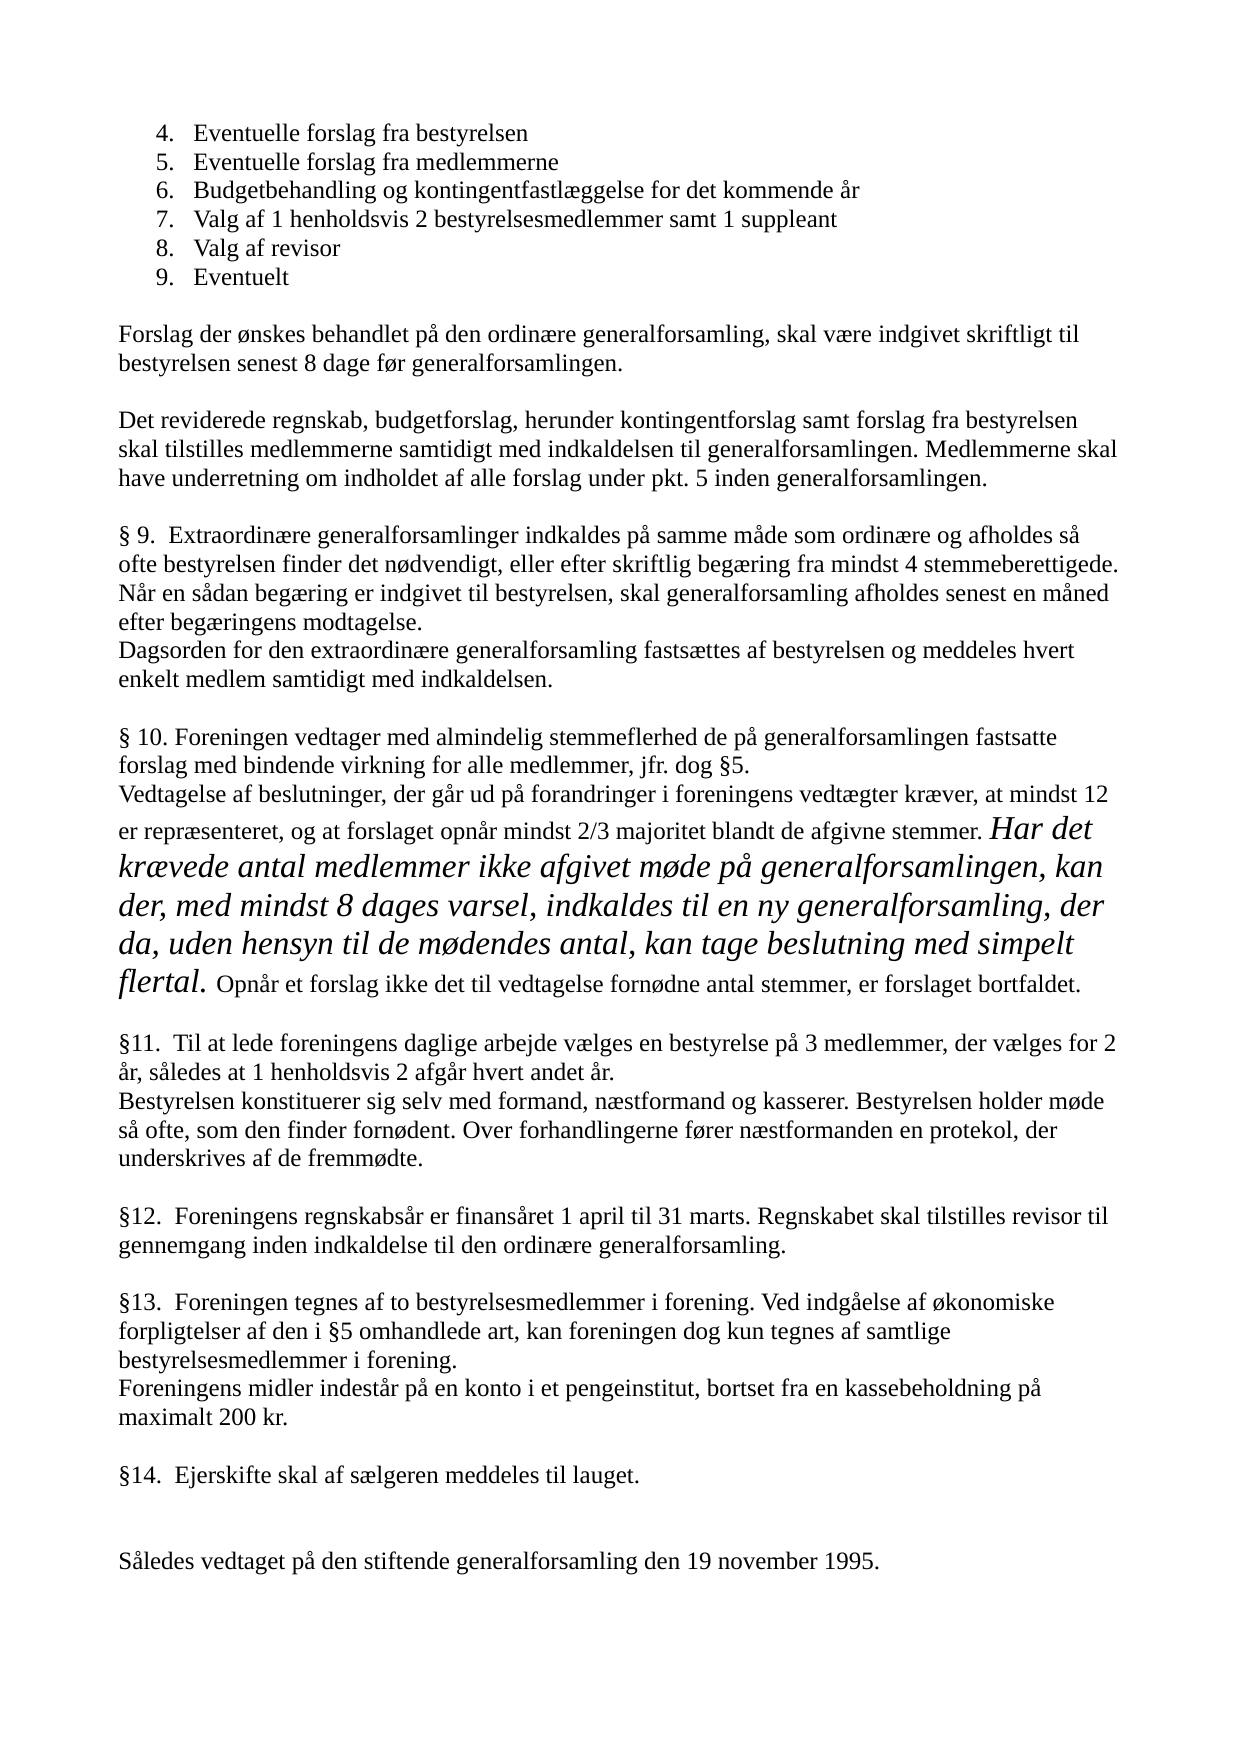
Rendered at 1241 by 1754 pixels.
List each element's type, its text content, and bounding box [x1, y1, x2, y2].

list Eventuelle forslag fra medlemmerne [156, 147, 1122, 176]
text §13. Foreningen tegnes af to bestyrelsesmedlemmer i forening. Ved indgåelse af økonomiske forpligtelser af den i §5 omhandlede art, kan foreningen dog kun tegnes af samtlige bestyrelsesmedlemmer i forening. [118, 1287, 1122, 1373]
text § 9. Extraordinære generalforsamlinger indkaldes på samme måde som ordinære og afholdes så ofte bestyrelsen finder det nødvendigt, eller efter skriftlig begæring fra mindst 4 stemmeberettigede. Når en sådan begæring er indgivet til bestyrelsen, skal generalforsamling afholdes senest en måned efter begæringens modtagelse. [118, 521, 1122, 636]
text § 10. Foreningen vedtager med almindelig stemmeflerhed de på generalforsamlingen fastsatte forslag med bindende virkning for alle medlemmer, jfr. dog §5. [118, 722, 1122, 779]
text §12. Foreningens regnskabsår er finansåret 1 april til 31 marts. Regnskabet skal tilstilles revisor til gennemgang inden indkaldelse til den ordinære generalforsamling. [118, 1201, 1122, 1258]
list Eventuelle forslag fra bestyrelsen [156, 118, 1122, 147]
list Valg af 1 henholdsvis 2 bestyrelsesmedlemmer samt 1 suppleant [156, 204, 1122, 233]
text §11. Til at lede foreningens daglige arbejde vælges en bestyrelse på 3 medlemmer, der vælges for 2 år, således at 1 henholdsvis 2 afgår hvert andet år. [118, 1028, 1122, 1086]
list Valg af revisor [156, 233, 1122, 262]
text Vedtagelse af beslutninger, der går ud på forandringer i foreningens vedtægter kræver, at mindst 12 er repræsenteret, og at forslaget opnår mindst 2/3 majoritet blandt de afgivne stemmer. Har det krævede antal medlemmer ikke afgivet møde på generalforsamlingen, kan der, med mindst 8 dages varsel, indkaldes til en ny generalforsamling, der da, uden hensyn til de mødendes antal, kan tage beslutning med simpelt flertal. Opnår et forslag ikke det til vedtagelse fornødne antal stemmer, er forslaget bortfaldet. [118, 779, 1122, 1000]
text Det reviderede regnskab, budgetforslag, herunder kontingentforslag samt forslag fra bestyrelsen skal tilstilles medlemmerne samtidigt med indkaldelsen til generalforsamlingen. Medlemmerne skal have underretning om indholdet af alle forslag under pkt. 5 inden generalforsamlingen. [118, 406, 1122, 492]
text Dagsorden for den extraordinære generalforsamling fastsættes af bestyrelsen og meddeles hvert enkelt medlem samtidigt med indkaldelsen. [118, 636, 1122, 693]
text Således vedtaget på den stiftende generalforsamling den 19 november 1995. [118, 1546, 1122, 1575]
list Budgetbehandling og kontingentfastlæggelse for det kommende år [156, 176, 1122, 204]
text Bestyrelsen konstituerer sig selv med formand, næstformand og kasserer. Bestyrelsen holder møde så ofte, som den finder fornødent. Over forhandlingerne fører næstformanden en protekol, der underskrives af de fremmødte. [118, 1086, 1122, 1172]
list Eventuelt [156, 262, 1122, 291]
text §14. Ejerskifte skal af sælgeren meddeles til lauget. [118, 1460, 1122, 1488]
text Forslag der ønskes behandlet på den ordinære generalforsamling, skal være indgivet skriftligt til bestyrelsen senest 8 dage før generalforsamlingen. [118, 319, 1122, 377]
text Foreningens midler indestår på en konto i et pengeinstitut, bortset fra en kassebeholdning på maximalt 200 kr. [118, 1373, 1122, 1431]
